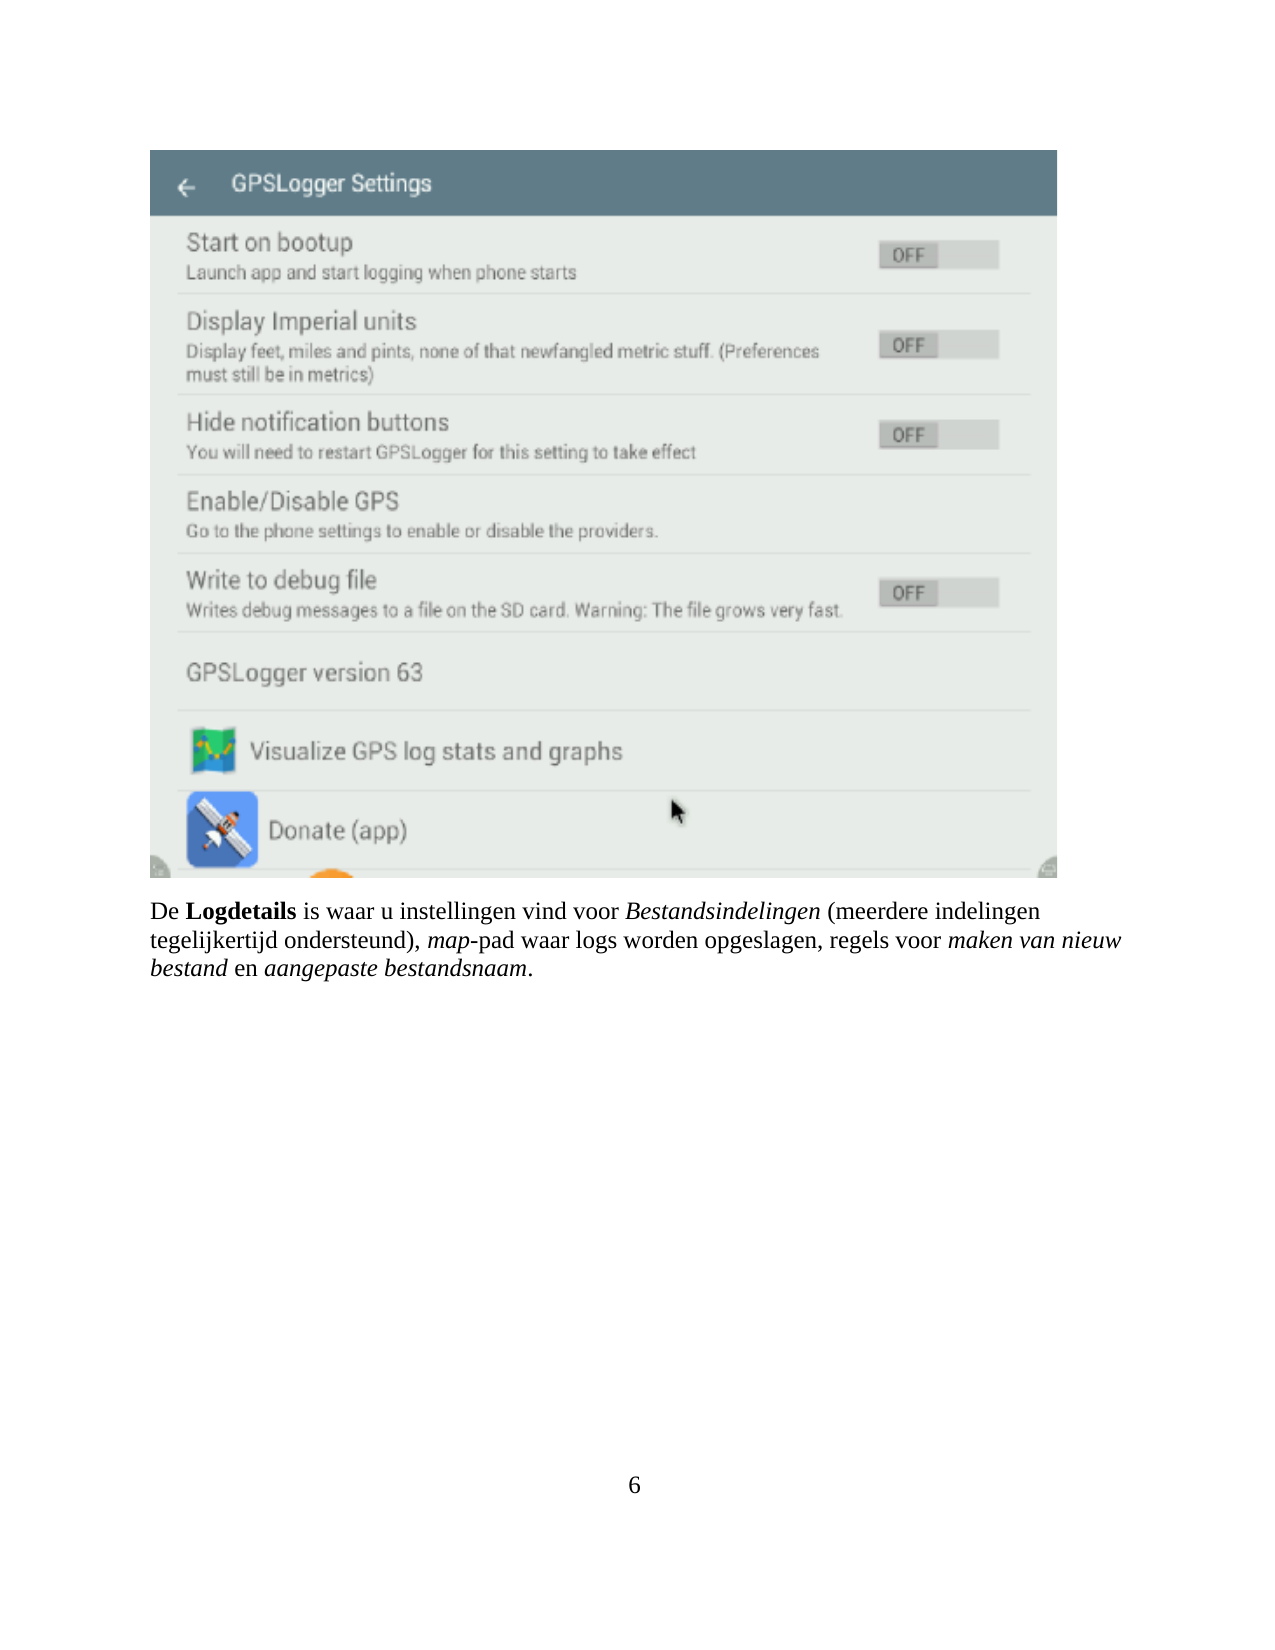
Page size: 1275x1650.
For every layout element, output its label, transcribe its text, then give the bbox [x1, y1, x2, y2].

picture [150, 150, 1058, 878]
text De Logdetails is waar u instellingen vind voor Bestandsindelingen (meerdere indelingen tegelijkertijd ondersteund), map-pad waar logs worden opgeslagen, regels voor maken van nieuw bestand en aangepaste bestandsnaam. [150, 896, 1125, 982]
